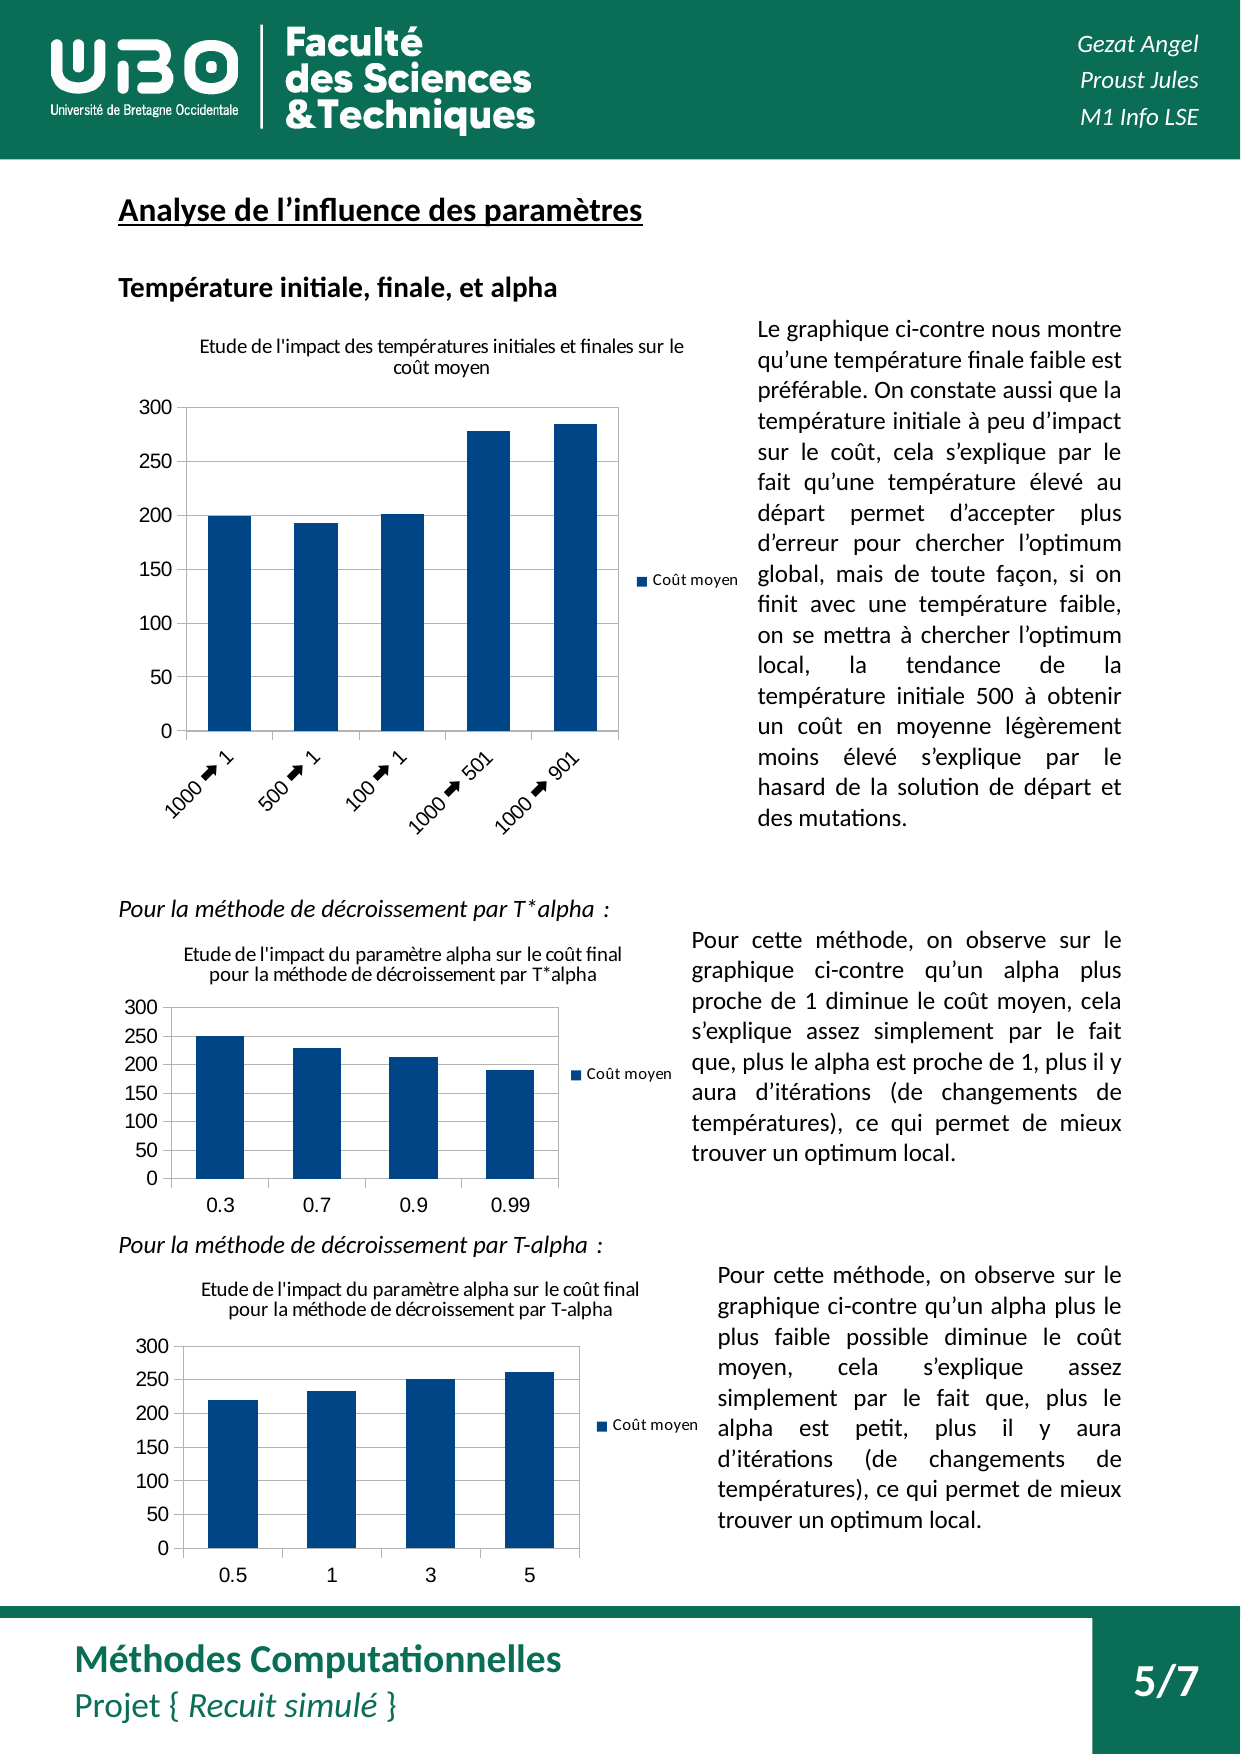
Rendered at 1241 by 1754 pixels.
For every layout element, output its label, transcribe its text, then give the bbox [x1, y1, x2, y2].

subtitle Analyse de l’influence des paramètres [118, 189, 1122, 230]
text Pour cette méthode, on observe sur le graphique ci-contre qu’un alpha plus proche de 1 diminue le coût moyen, cela s’explique assez simplement par le fait que, plus le alpha est proche de 1, plus il y aura d’itérations (de changements de températures), ce qui permet de mieux trouver un optimum local. [118, 924, 1122, 1168]
text Le graphique ci-contre nous montre qu’une température finale faible est préférable. On constate aussi que la température initiale à peu d’impact sur le coût, cela s’explique par le fait qu’une température élevé au départ permet d’accepter plus d’erreur pour chercher l’optimum global, mais de toute façon, si on finit avec une température faible, on se mettra à chercher l’optimum local, la tendance de la température initiale 500 à obtenir un coût en moyenne légèrement moins élevé s’explique par le hasard de la solution de départ et des mutations. [758, 313, 1122, 832]
text Pour la méthode de décroissement par T-alpha : [118, 1229, 1122, 1260]
subtitle Température initiale, finale, et alpha [118, 269, 1122, 305]
picture [43, 20, 539, 139]
text Pour la méthode de décroissement par T*alpha : [118, 893, 1122, 924]
text Pour cette méthode, on observe sur le graphique ci-contre qu’un alpha plus le plus faible possible diminue le coût moyen, cela s’explique assez simplement par le fait que, plus le alpha est petit, plus il y aura d’itérations (de changements de températures), ce qui permet de mieux trouver un optimum local. [718, 1260, 1122, 1534]
